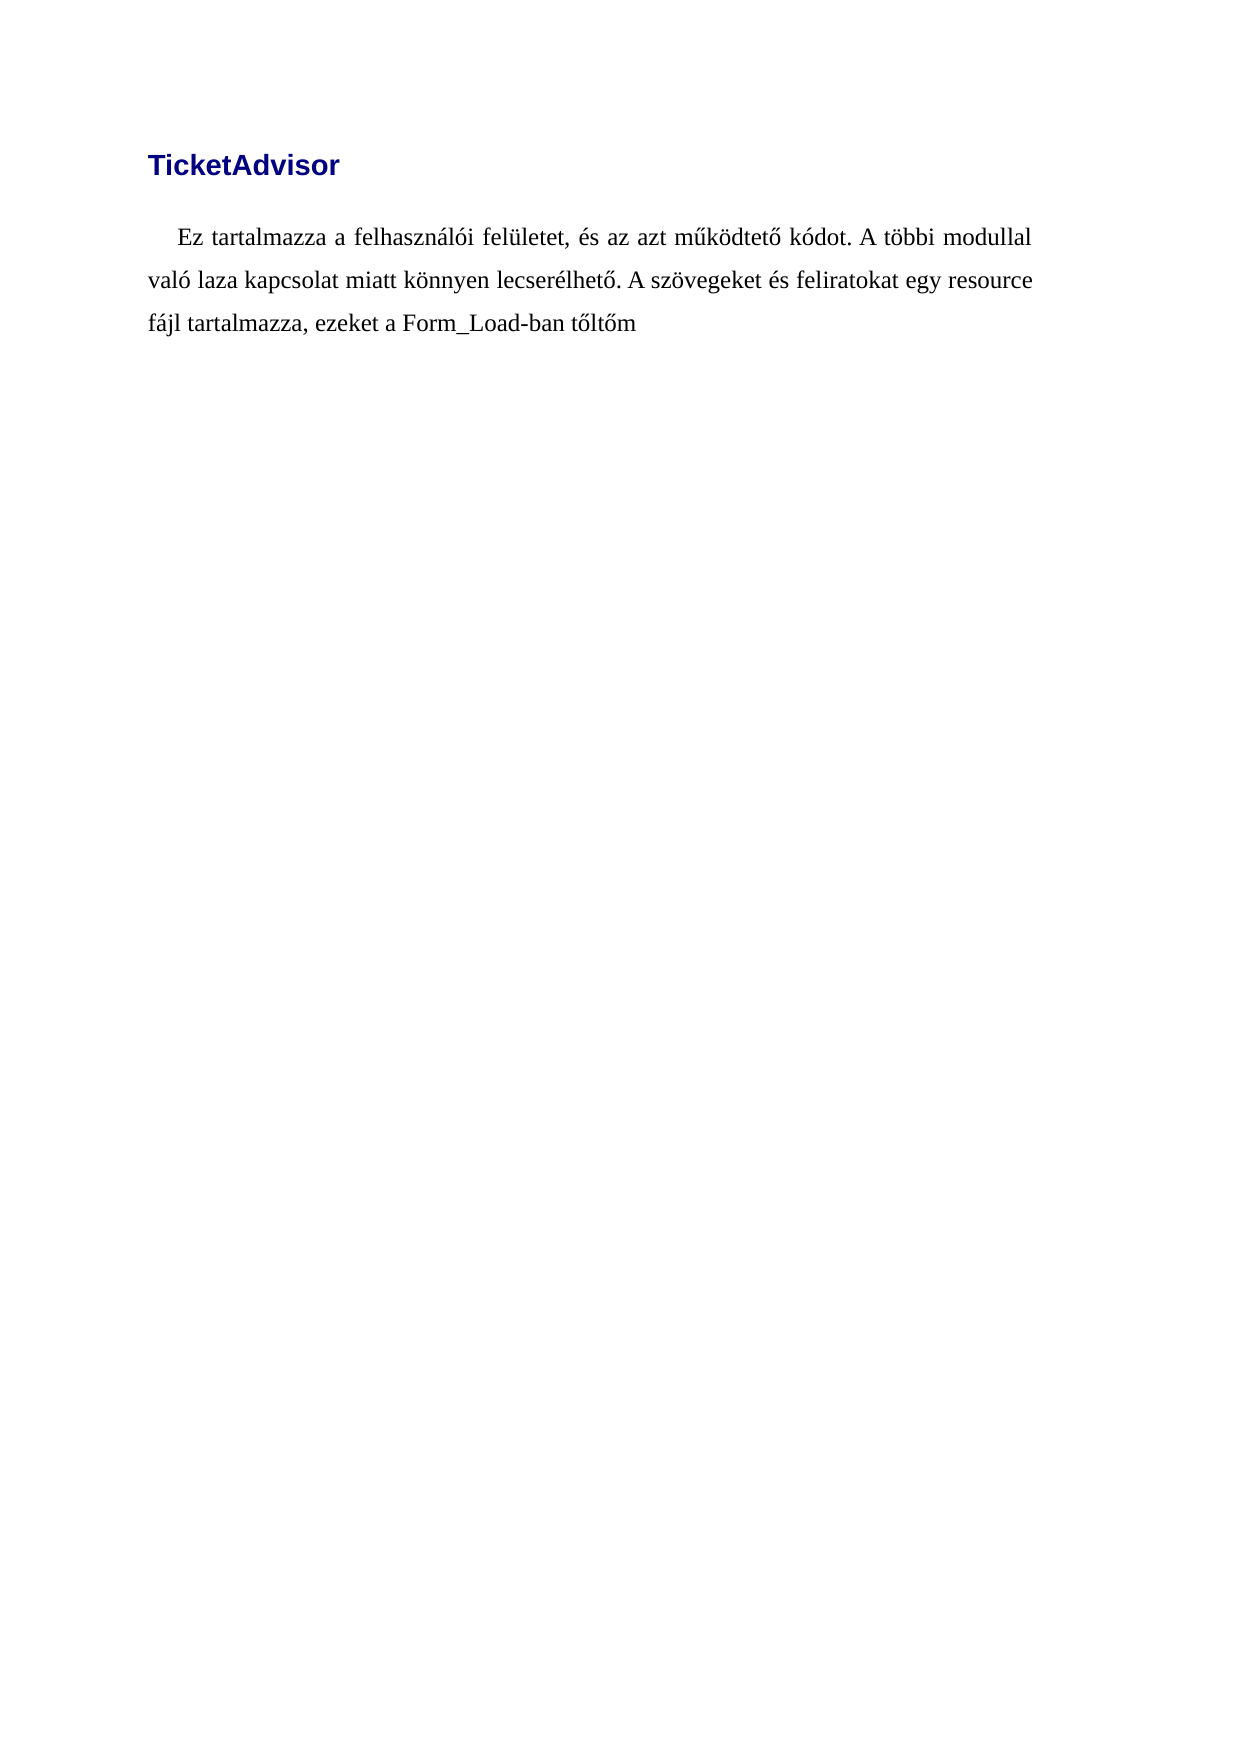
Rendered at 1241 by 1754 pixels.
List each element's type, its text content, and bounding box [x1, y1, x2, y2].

text Ez tartalmazza a felhasználói felületet, és az azt működtető kódot. A többi modullal való laza kapcsolat miatt könnyen lecserélhető. A szövegeket és feliratokat egy resource fájl tartalmazza, ezeket a Form_Load-ban tőltőm [148, 222, 1033, 337]
subtitle TicketAdvisor [148, 148, 1033, 181]
